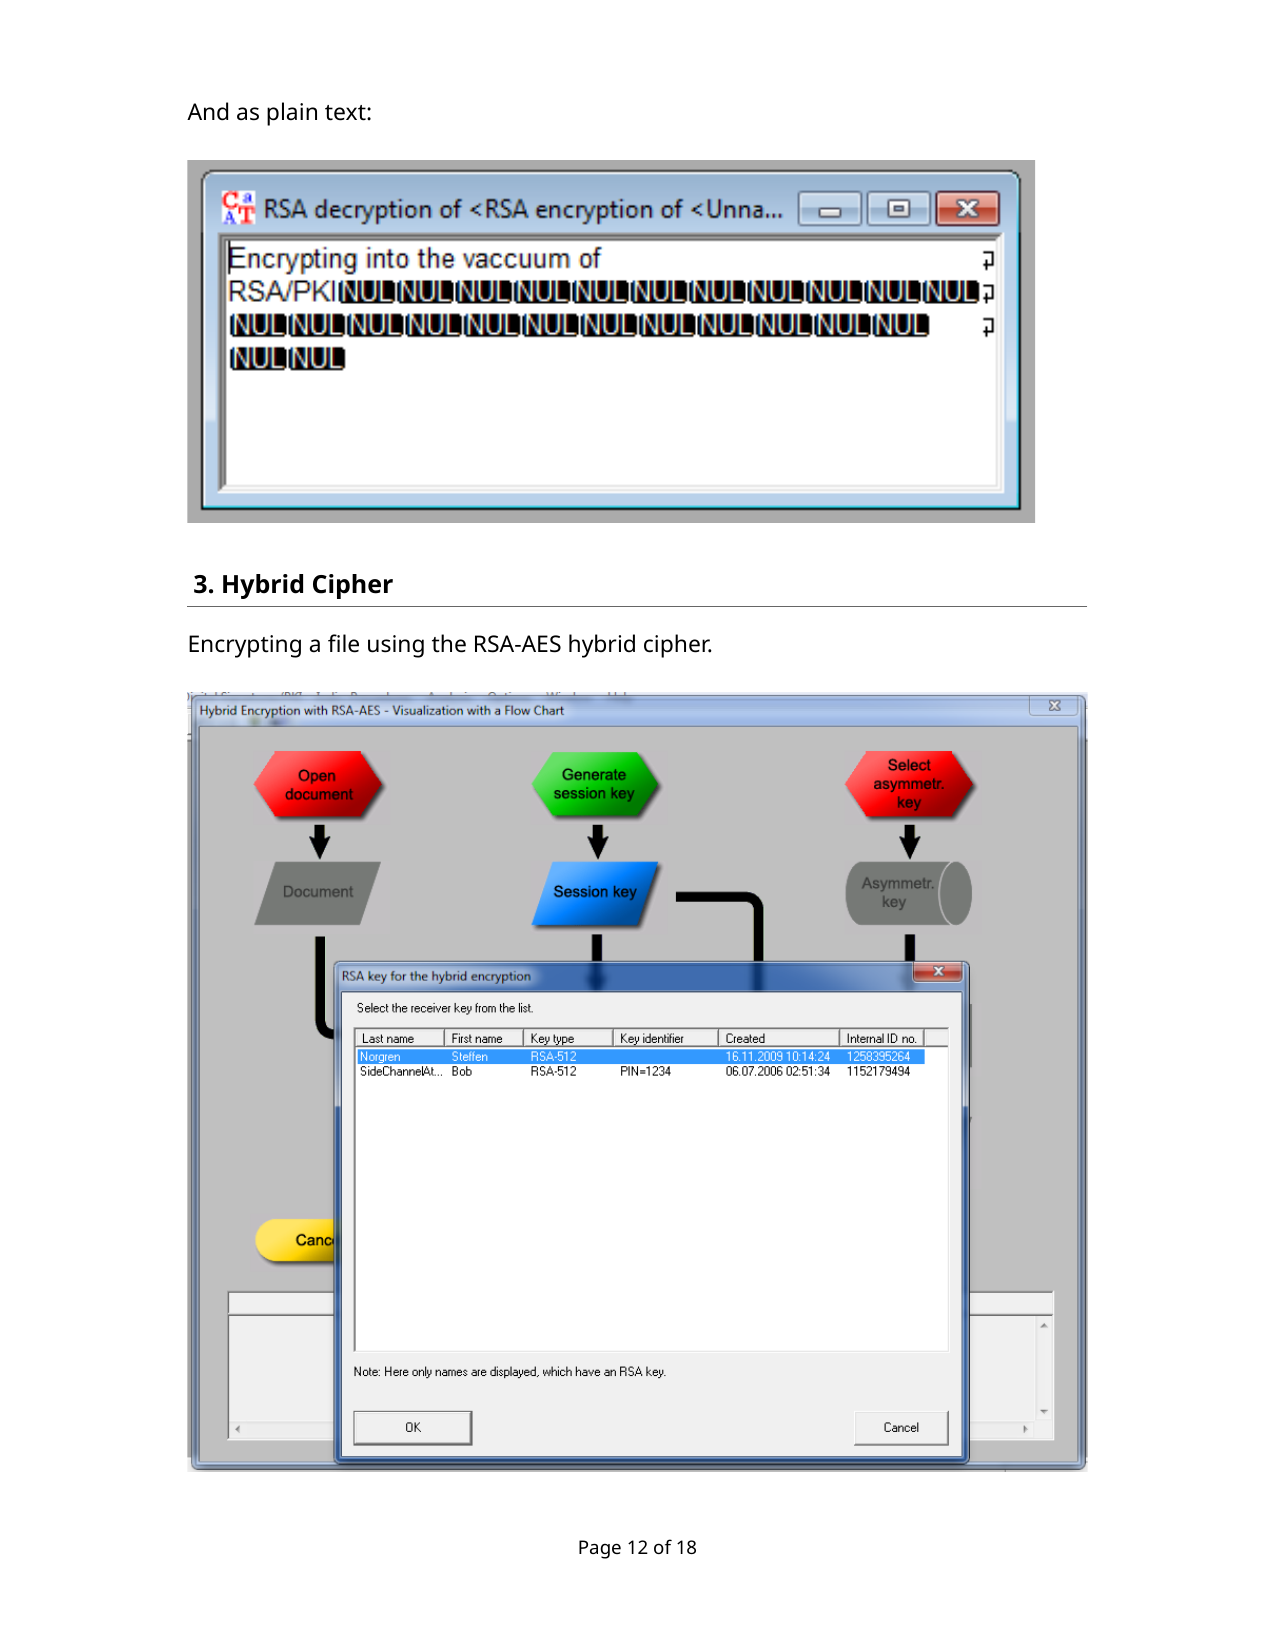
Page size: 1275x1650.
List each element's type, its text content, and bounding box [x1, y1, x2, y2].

subtitle 3. Hybrid Cipher [187, 560, 1087, 606]
text And as plain text: [187, 96, 1087, 127]
picture [187, 692, 1088, 1472]
text Encrypting a file using the RSA-AES hybrid cipher. [187, 628, 1087, 659]
picture [187, 160, 1035, 523]
